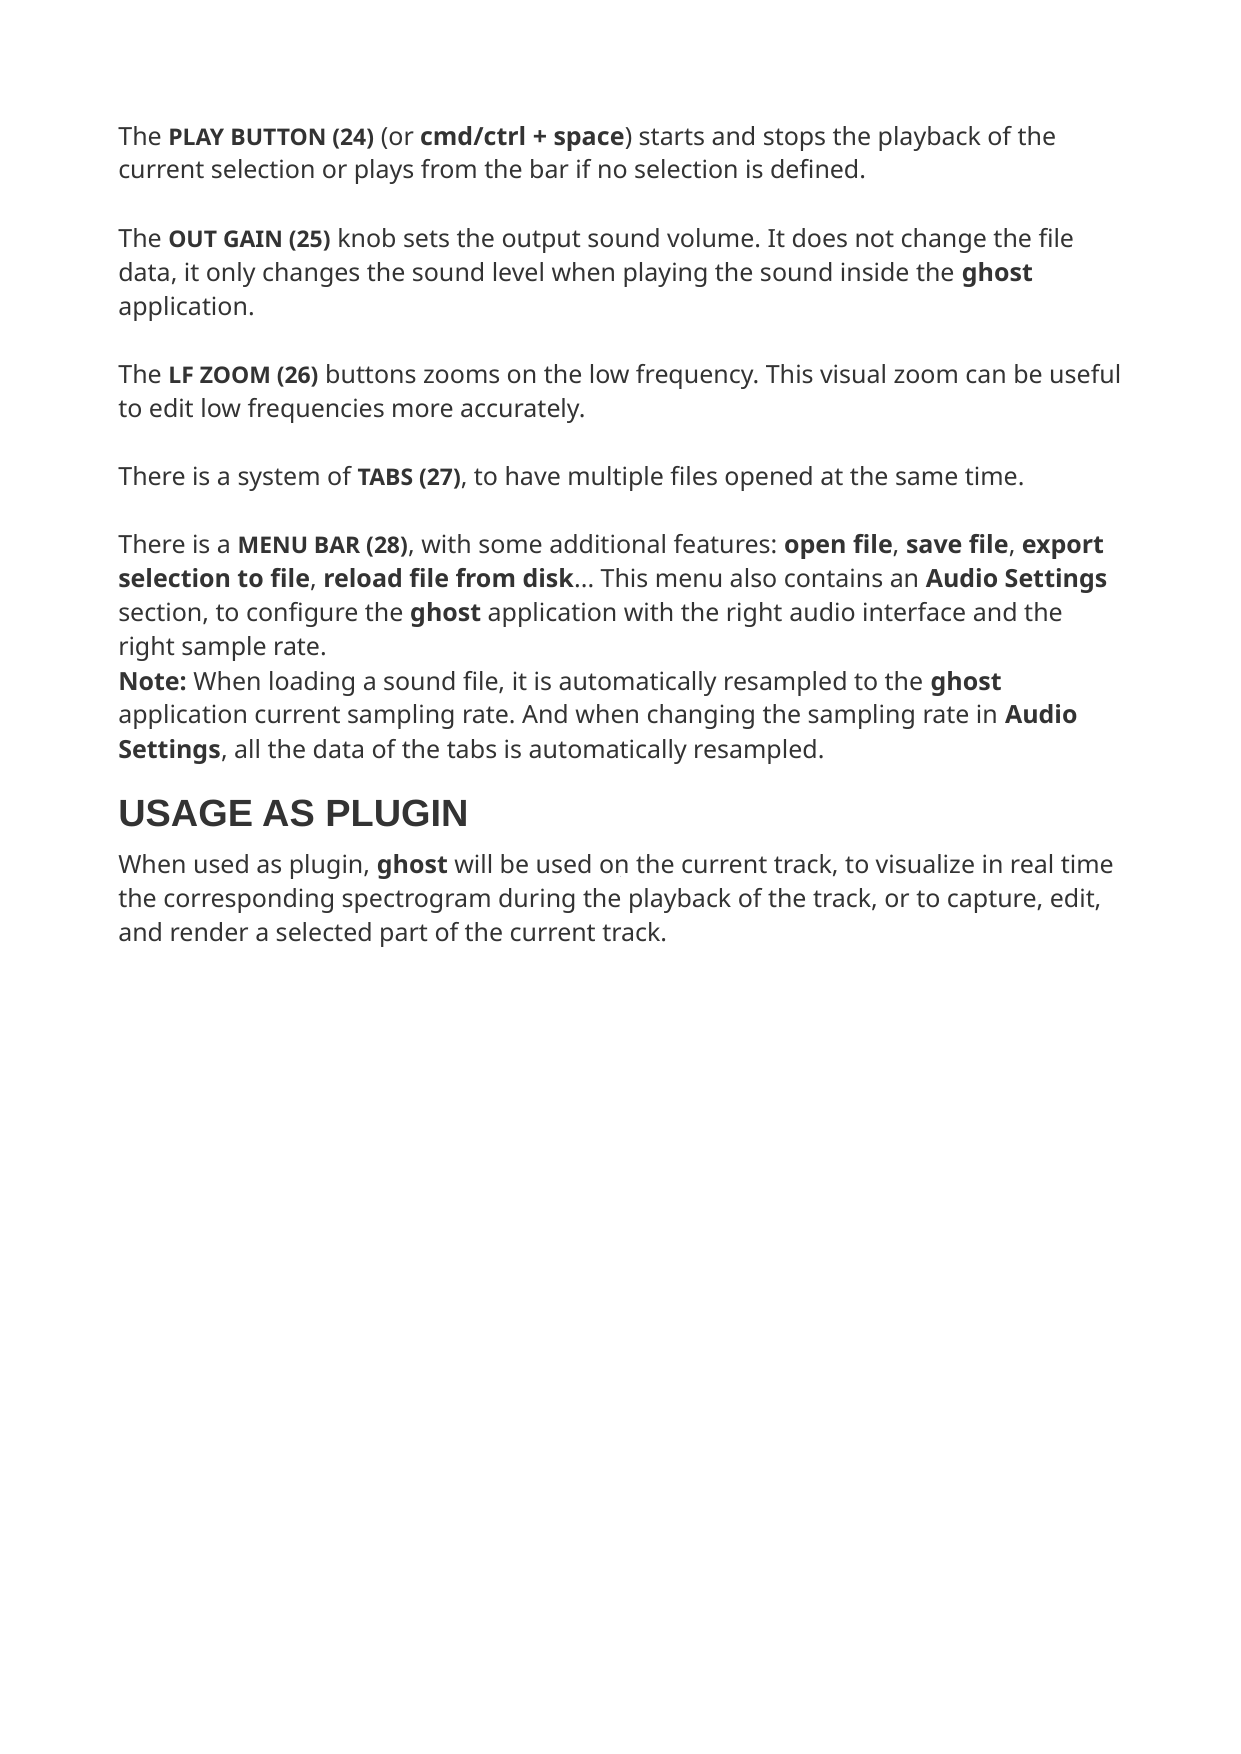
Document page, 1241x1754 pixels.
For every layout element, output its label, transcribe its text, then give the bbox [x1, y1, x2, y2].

subtitle The play button (24) (or cmd/ctrl + space) starts and stops the playback of the current selection or plays from the bar if no selection is defined. [118, 118, 1122, 186]
text Note: When loading a sound file, it is automatically resampled to the ghost application current sampling rate. And when changing the sampling rate in Audio Settings, all the data of the tabs is automatically resampled. [118, 663, 1122, 765]
text There is a MENU BAR (28), with some additional features: open file, save file, export selection to file, reload file from disk... This menu also contains an Audio Settings section, to configure the ghost application with the right audio interface and the right sample rate. [118, 527, 1122, 663]
subtitle There is a system of TABS (27), to have multiple files opened at the same time. [118, 459, 1122, 493]
subtitle USAGE as plugin [118, 790, 1122, 834]
subtitle The out gain (25) knob sets the output sound volume. It does not change the file data, it only changes the sound level when playing the sound inside the ghost application. [118, 220, 1122, 322]
subtitle The LF ZOOM (26) buttons zooms on the low frequency. This visual zoom can be useful to edit low frequencies more accurately. [118, 357, 1122, 425]
subtitle When used as plugin, ghost will be used on the current track, to visualize in real time the corresponding spectrogram during the playback of the track, or to capture, edit, and render a selected part of the current track. [118, 846, 1122, 949]
